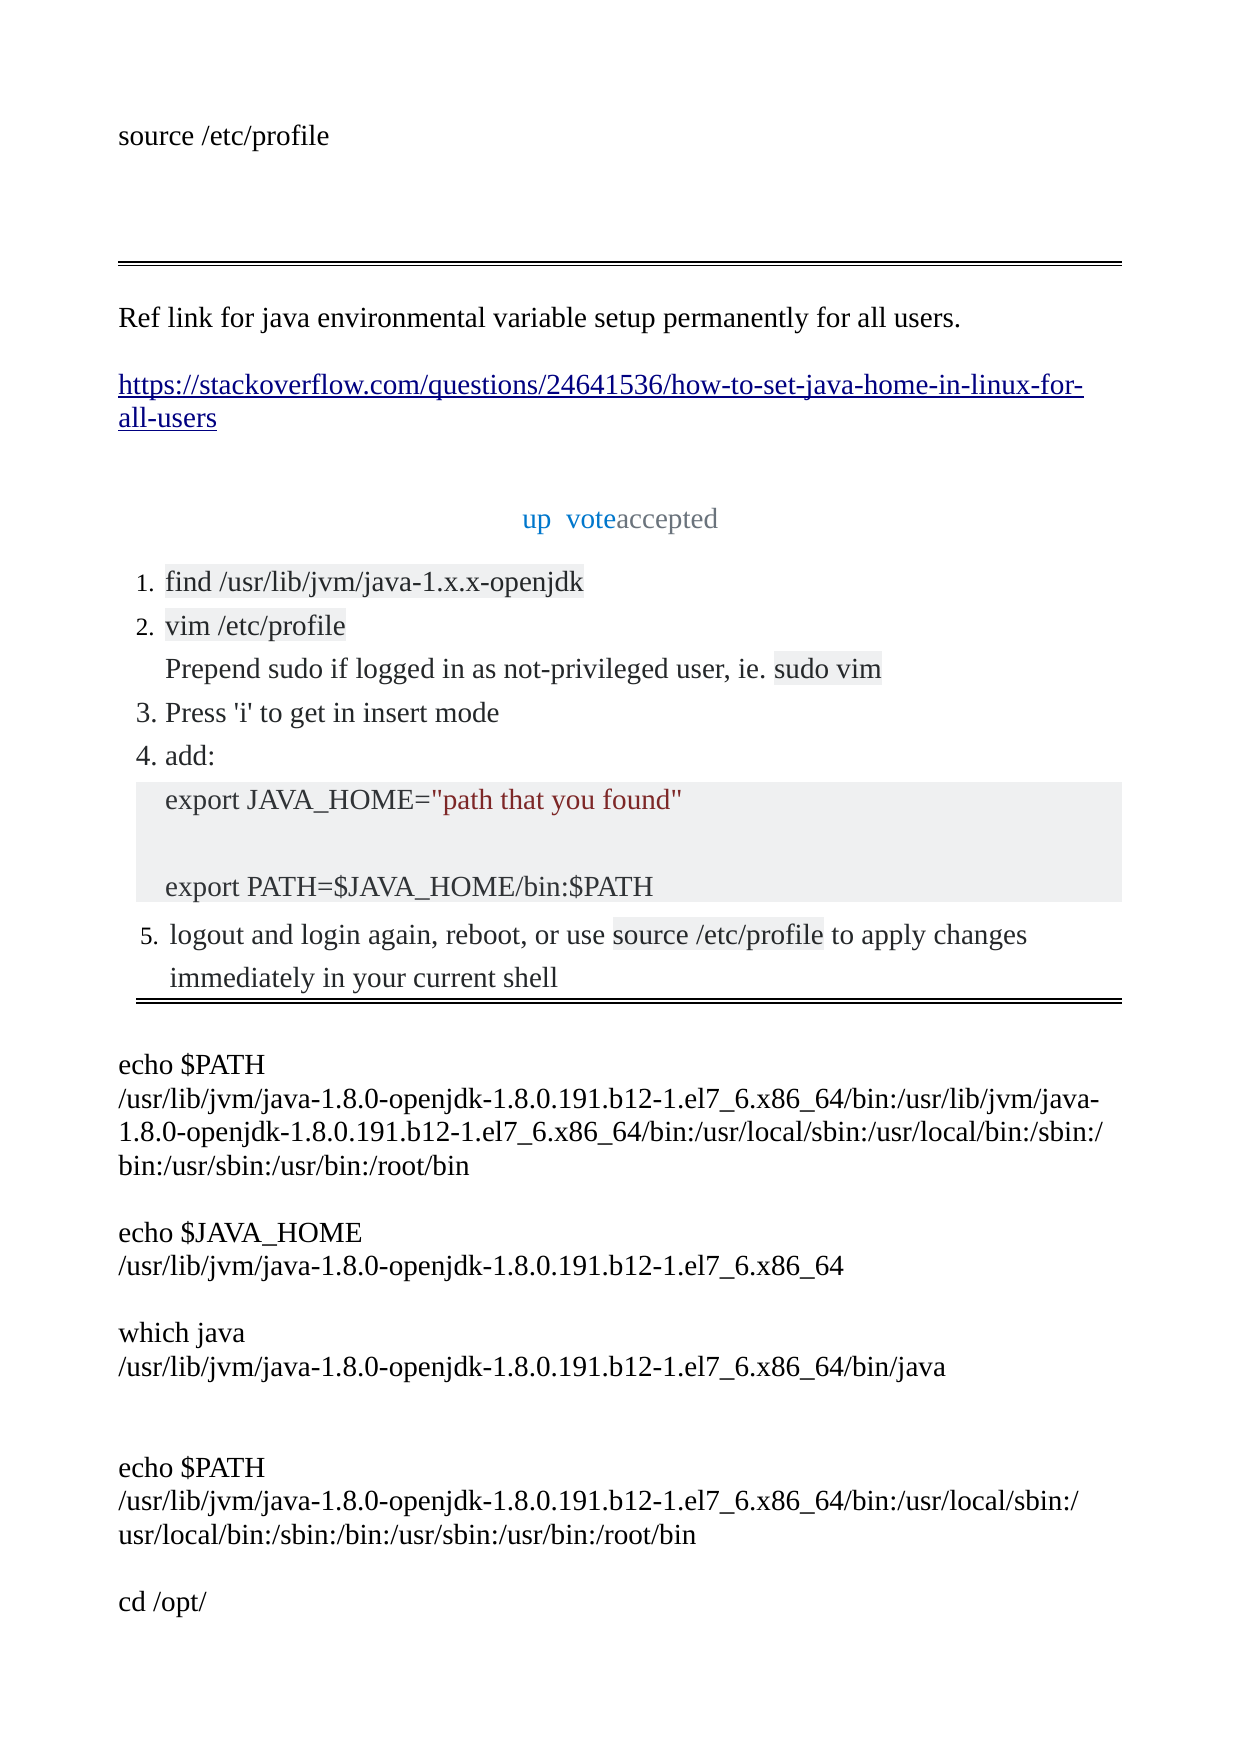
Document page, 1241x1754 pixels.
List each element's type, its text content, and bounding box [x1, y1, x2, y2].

text https://stackoverflow.com/questions/24641536/how-to-set-java-home-in-linux-for-all-users [118, 367, 1122, 434]
text source /etc/profile [118, 118, 1122, 152]
text echo $JAVA_HOME [118, 1215, 1122, 1248]
list Prepend sudo if logged in as not-privileged user, ie. sudo vim [136, 651, 1122, 685]
text echo $PATH [118, 1450, 1122, 1483]
list export PATH=$JAVA_HOME/bin:$PATH [136, 869, 1122, 902]
text cd /opt/ [118, 1584, 1122, 1617]
list logout and login again, reboot, or use source /etc/profile to apply changes immediately in your current shell [136, 912, 1122, 998]
list Press 'i' to get in insert mode [136, 695, 1122, 728]
text /usr/lib/jvm/java-1.8.0-openjdk-1.8.0.191.b12-1.el7_6.x86_64 [118, 1248, 1122, 1282]
text which java [118, 1316, 1122, 1349]
text /usr/lib/jvm/java-1.8.0-openjdk-1.8.0.191.b12-1.el7_6.x86_64/bin/java [118, 1349, 1122, 1383]
text Ref link for java environmental variable setup permanently for all users. [118, 300, 1122, 333]
list find /usr/lib/jvm/java-1.x.x-openjdk [136, 564, 1122, 598]
text /usr/lib/jvm/java-1.8.0-openjdk-1.8.0.191.b12-1.el7_6.x86_64/bin:/usr/local/sbin:/usr/local/bin:/sbin:/bin:/usr/sbin:/usr/bin:/root/bin [118, 1483, 1122, 1550]
text /usr/lib/jvm/java-1.8.0-openjdk-1.8.0.191.b12-1.el7_6.x86_64/bin:/usr/lib/jvm/java-1.8.0-openjdk-1.8.0.191.b12-1.el7_6.x86_64/bin:/usr/local/sbin:/usr/local/bin:/sbin:/bin:/usr/sbin:/usr/bin:/root/bin [118, 1081, 1122, 1181]
list vim /etc/profile [136, 608, 1122, 641]
list add: [136, 738, 1122, 772]
text echo $PATH [118, 1047, 1122, 1081]
list export JAVA_HOME="path that you found" [136, 782, 1122, 815]
text up voteaccepted [118, 501, 1122, 535]
